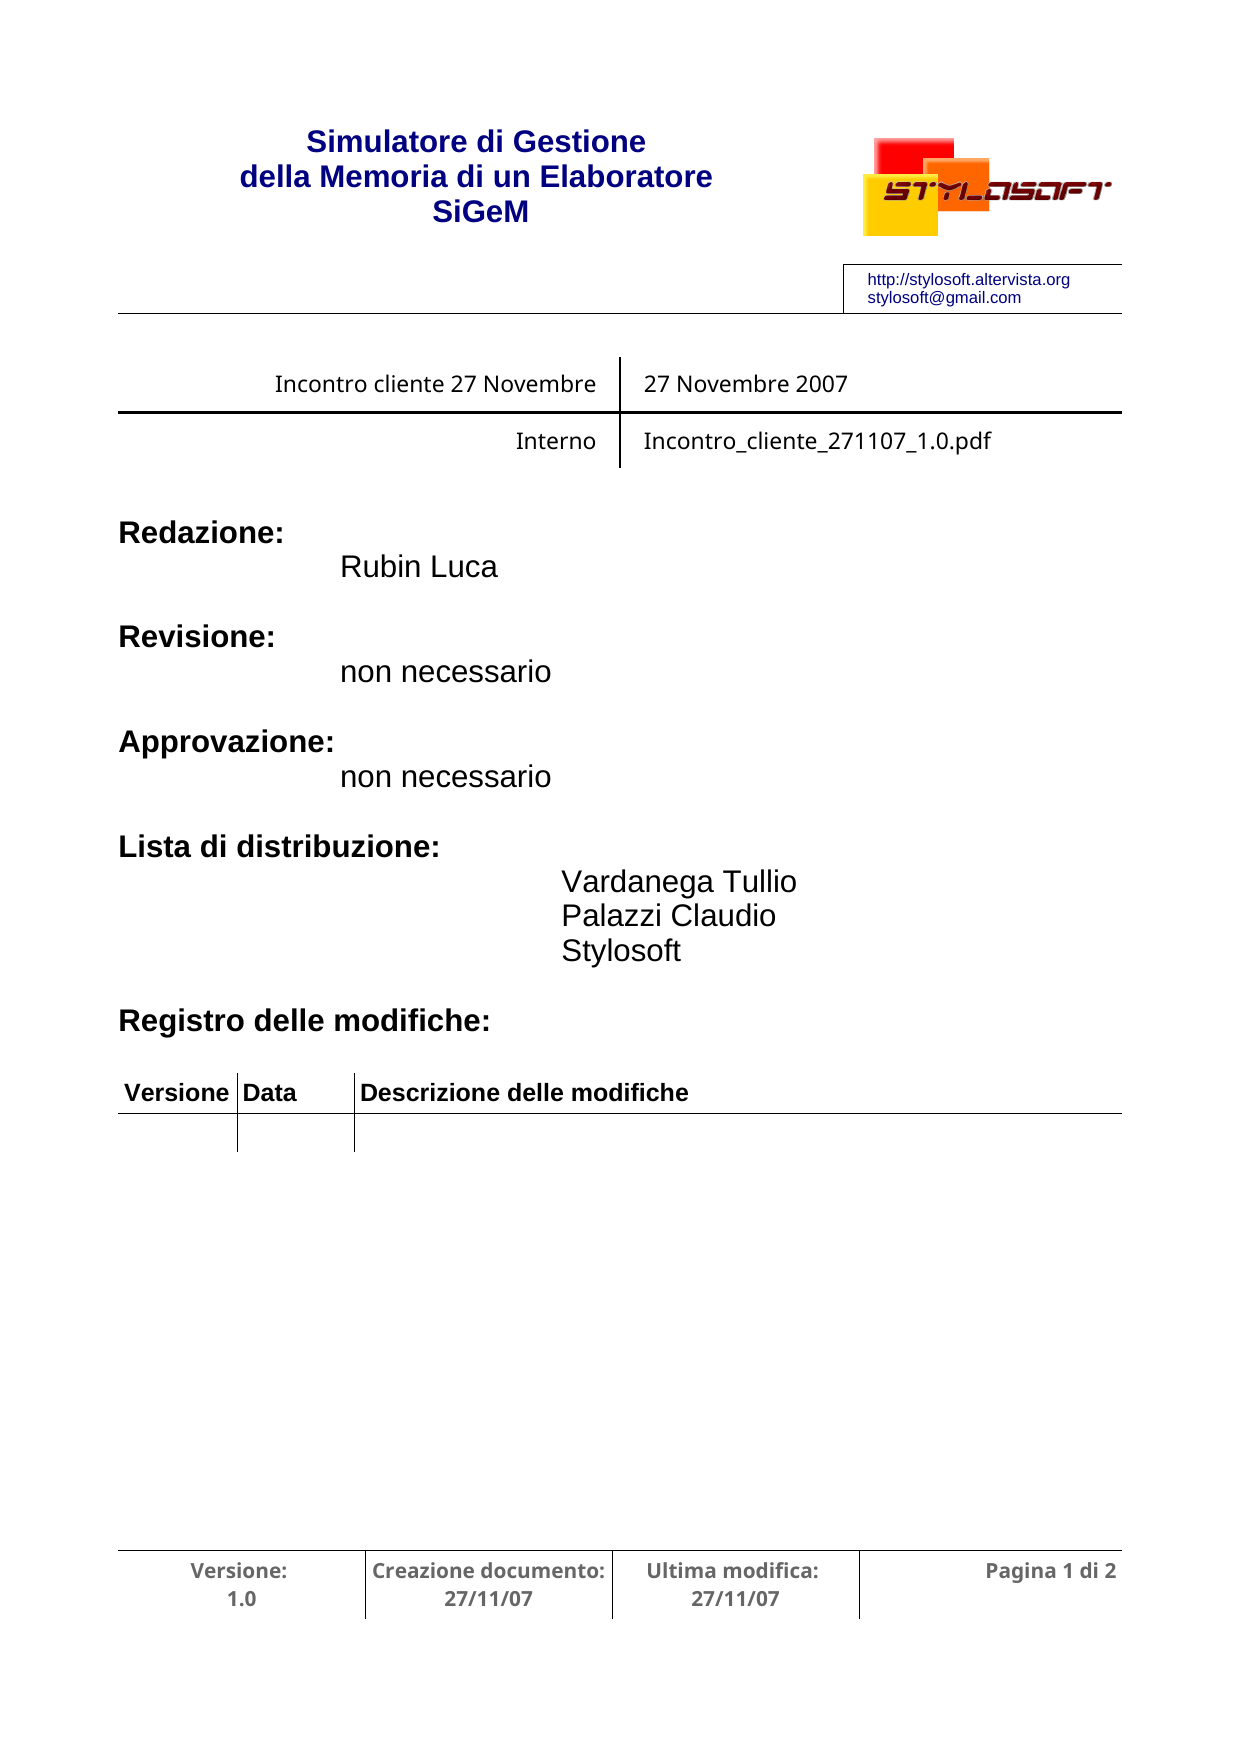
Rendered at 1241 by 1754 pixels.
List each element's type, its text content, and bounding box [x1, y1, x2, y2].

table_header Incontro cliente 27 Novembre [118, 357, 619, 411]
text Revisione: [118, 619, 1122, 654]
table_cell Interno [118, 414, 619, 468]
text Rubin Luca [118, 549, 1122, 584]
text non necessario [118, 759, 1122, 794]
table_cell Incontro_cliente_271107_1.0.pdf [621, 414, 1122, 468]
table_cell [238, 1114, 354, 1152]
table_header 27 Novembre 2007 [621, 357, 1122, 411]
text non necessario [118, 654, 1122, 689]
text Stylosoft [118, 933, 1122, 968]
text Vardanega Tullio [118, 864, 1122, 898]
text Approvazione: [118, 724, 1122, 759]
text Redazione: [118, 515, 1122, 549]
table_header Descrizione delle modifiche [355, 1073, 1122, 1112]
table_header Versione [118, 1073, 237, 1112]
table_cell [118, 1114, 237, 1152]
text Lista di distribuzione: [118, 829, 1122, 864]
table_cell [355, 1114, 1122, 1152]
text Registro delle modifiche: [118, 1003, 1122, 1038]
table_header Data [238, 1073, 354, 1112]
text Palazzi Claudio [118, 898, 1122, 933]
picture [848, 123, 1117, 247]
